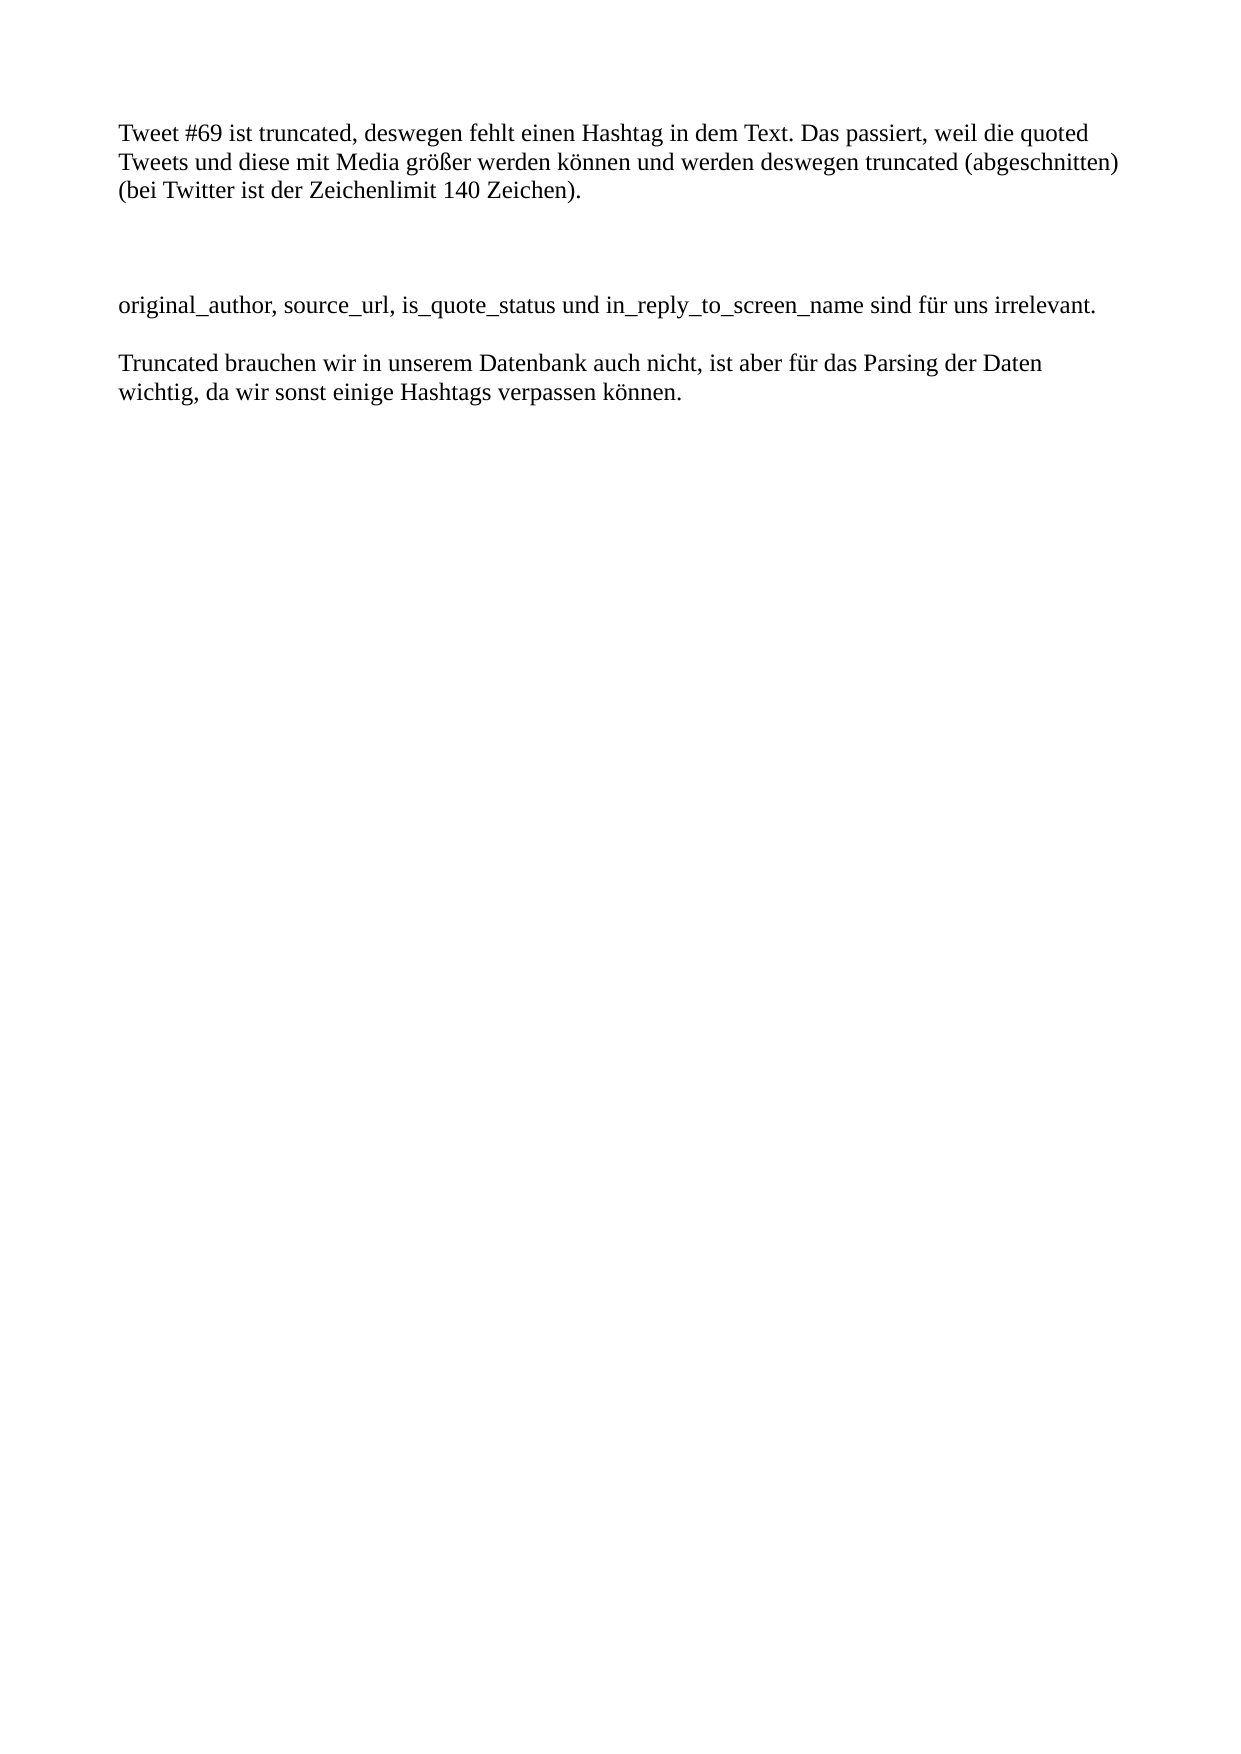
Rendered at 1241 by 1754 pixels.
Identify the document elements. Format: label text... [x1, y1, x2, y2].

text Tweet #69 ist truncated, deswegen fehlt einen Hashtag in dem Text. Das passiert, weil die quoted Tweets und diese mit Media größer werden können und werden deswegen truncated (abgeschnitten) (bei Twitter ist der Zeichenlimit 140 Zeichen). [118, 118, 1122, 204]
text original_author, source_url, is_quote_status und in_reply_to_screen_name sind für uns irrelevant. [118, 291, 1122, 319]
text Truncated brauchen wir in unserem Datenbank auch nicht, ist aber für das Parsing der Daten wichtig, da wir sonst einige Hashtags verpassen können. [118, 348, 1122, 406]
